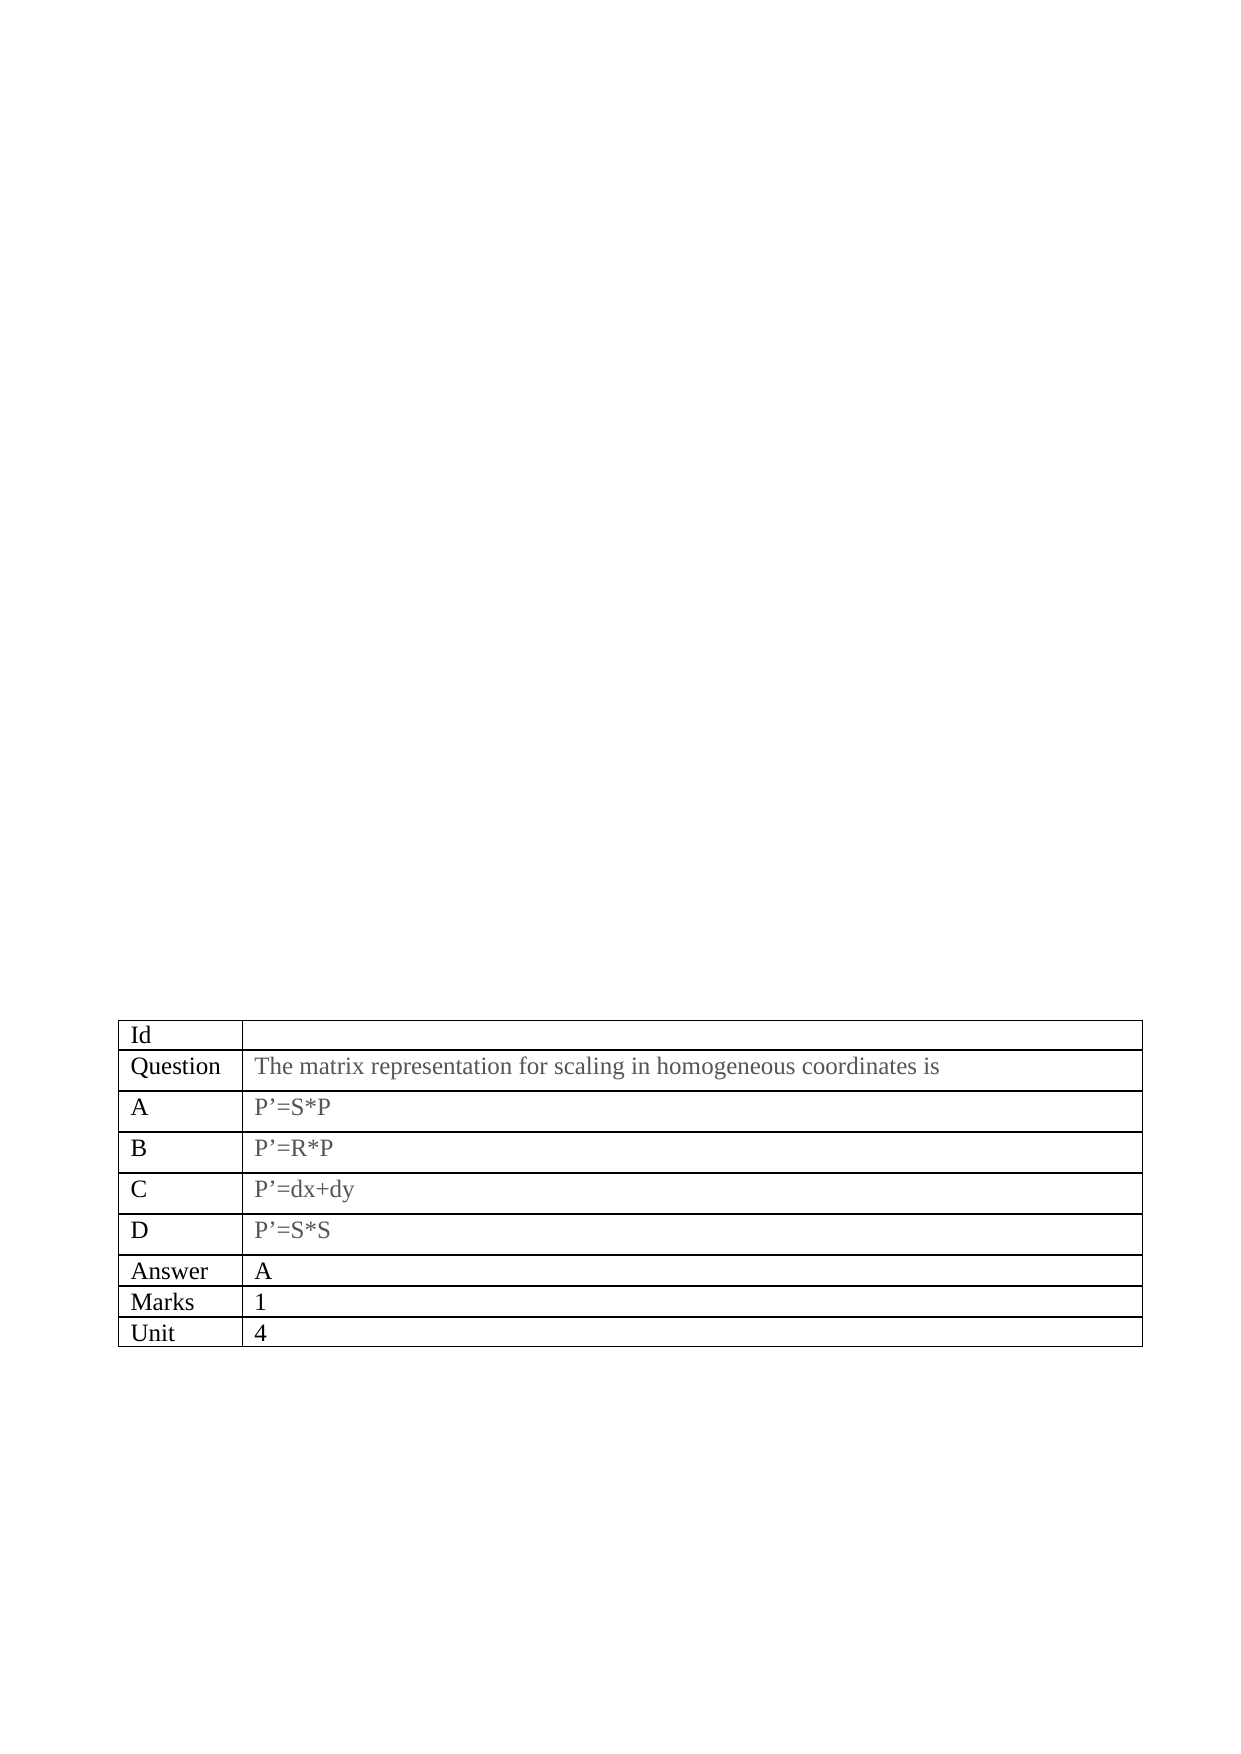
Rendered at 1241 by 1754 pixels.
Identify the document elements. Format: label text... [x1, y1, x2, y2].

table_cell Question [119, 1051, 242, 1090]
table_cell 1 [243, 1287, 1142, 1316]
table_header Id [119, 1021, 242, 1049]
table_cell A [119, 1092, 242, 1131]
table_header [243, 1021, 1142, 1049]
table_cell A [243, 1256, 1142, 1285]
table_cell P’=S*P [243, 1092, 1142, 1131]
table_cell D [119, 1215, 242, 1254]
table_cell P’=dx+dy [243, 1174, 1142, 1213]
table_cell The matrix representation for scaling in homogeneous coordinates is [243, 1051, 1142, 1090]
table_cell Answer [119, 1256, 242, 1285]
table_cell C [119, 1174, 242, 1213]
table_cell Marks [119, 1287, 242, 1316]
table_cell Unit [119, 1318, 242, 1346]
table_cell B [119, 1133, 242, 1172]
table_cell 4 [243, 1318, 1142, 1346]
table_cell P’=R*P [243, 1133, 1142, 1172]
table_cell P’=S*S [243, 1215, 1142, 1254]
